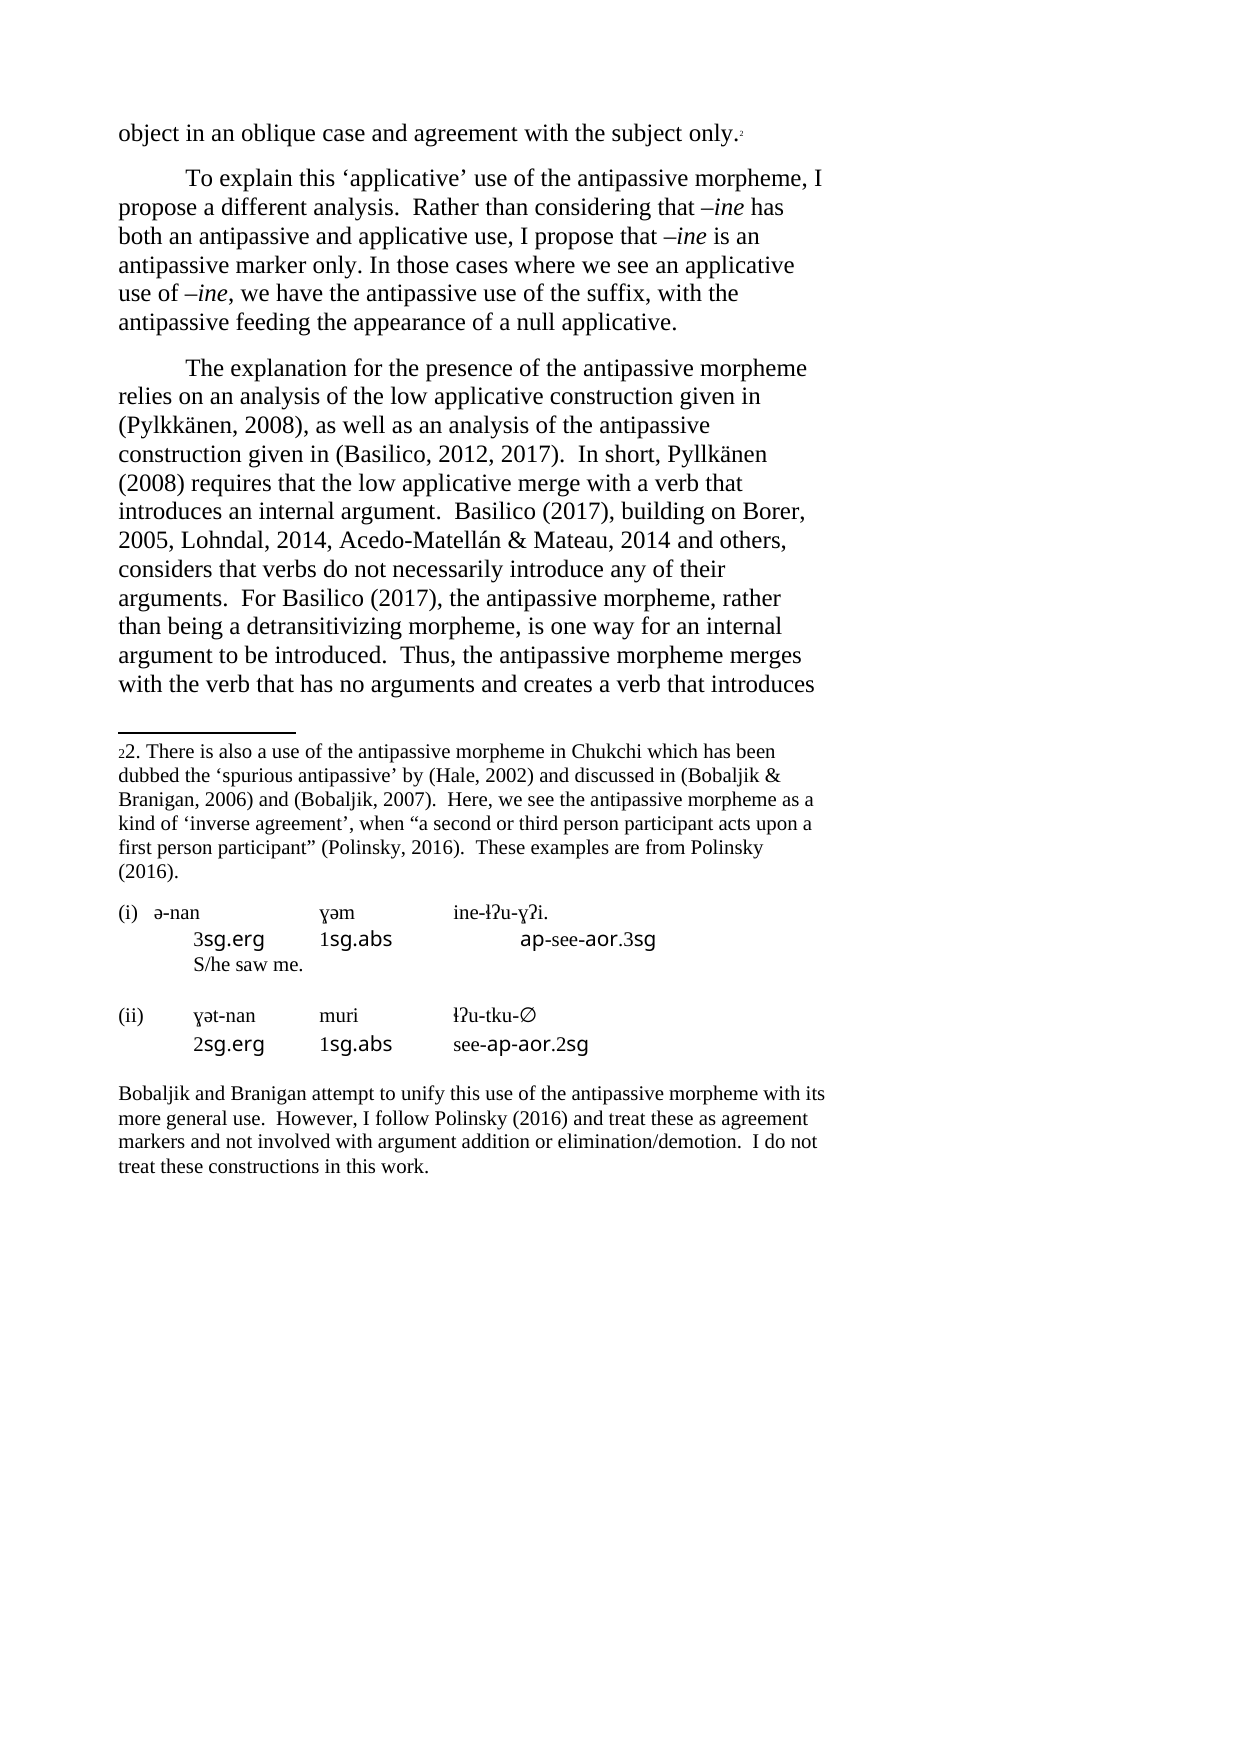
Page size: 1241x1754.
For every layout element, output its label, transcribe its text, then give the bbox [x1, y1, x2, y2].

text 2sg.erg 1sg.abs see-ap-aor.2sg [118, 1029, 827, 1057]
text object in an oblique case and agreement with the subject only. [118, 118, 827, 147]
text The explanation for the presence of the antipassive morpheme relies on an analysis of the low applicative construction given in (Pylkkänen, 2008), as well as an analysis of the antipassive construction given in (Basilico, 2012, 2017). In short, Pyllkänen (2008) requires that the low applicative merge with a verb that introduces an internal argument. Basilico (2017), building on Borer, 2005, Lohndal, 2014, Acedo-Matellán & Mateau, 2014 and others, considers that verbs do not necessarily introduce any of their arguments. For Basilico (2017), the antipassive morpheme, rather than being a detransitivizing morpheme, is one way for an internal argument to be introduced. Thus, the antipassive morpheme merges with the verb that has no arguments and creates a verb that introduces [118, 353, 827, 698]
text 2. There is also a use of the antipassive morpheme in Chukchi which has been dubbed the ‘spurious antipassive’ by (Hale, 2002) and discussed in (Bobaljik & Branigan, 2006) and (Bobaljik, 2007). Here, we see the antipassive morpheme as a kind of ‘inverse agreement’, when “a second or third person participant acts upon a first person participant” (Polinsky, 2016). These examples are from Polinsky (2016). [118, 739, 827, 883]
text To explain this ‘applicative’ use of the antipassive morpheme, I propose a different analysis. Rather than considering that –ine has both an antipassive and applicative use, I propose that –ine is an antipassive marker only. In those cases where we see an applicative use of –ine, we have the antipassive use of the suffix, with the antipassive feeding the appearance of a null applicative. [118, 163, 827, 336]
text (i) ə-nan ɣəm ine-ɬʔu-ɣʔi. [118, 900, 827, 924]
text Bobaljik and Branigan attempt to unify this use of the antipassive morpheme with its more general use. However, I follow Polinsky (2016) and treat these as agreement markers and not involved with argument addition or elimination/demotion. I do not treat these constructions in this work. [118, 1081, 827, 1178]
text S/he saw me. [118, 952, 827, 976]
text (ii) ɣət-nan muri ɬʔu-tku-∅ [118, 1000, 827, 1029]
text 3sg.erg 1sg.abs ap-see-aor.3sg [118, 924, 827, 952]
